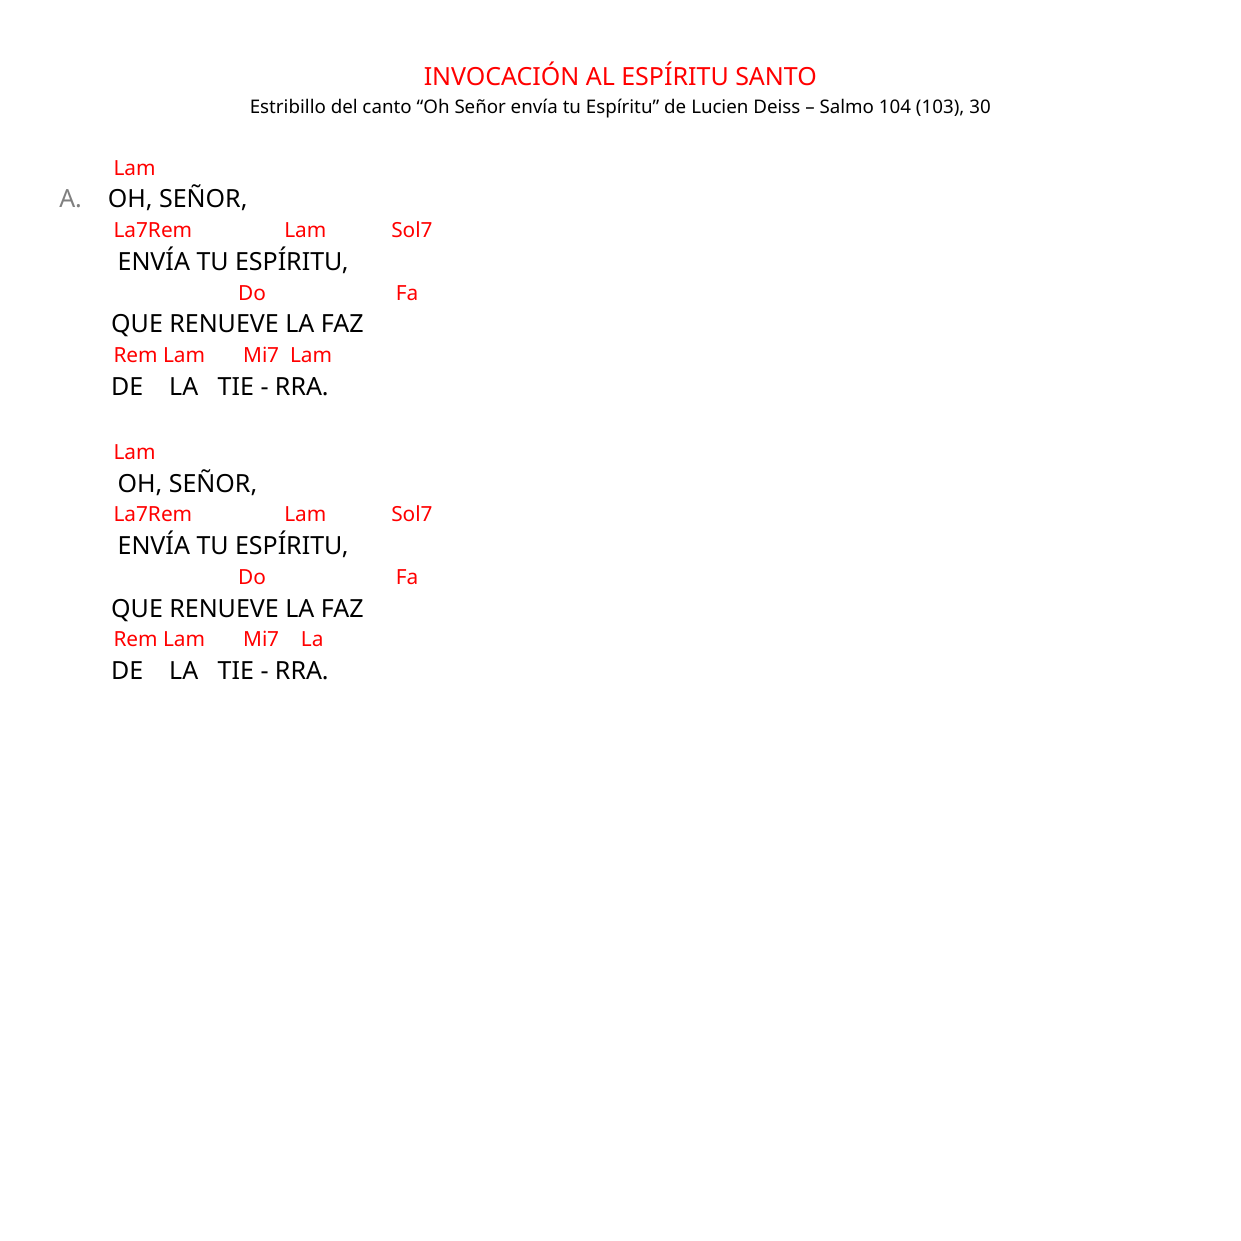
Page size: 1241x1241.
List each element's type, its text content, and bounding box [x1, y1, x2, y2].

text Lam [59, 153, 1181, 181]
text Rem Lam Mi7 Lam [59, 340, 1181, 369]
text INVOCACIÓN AL ESPÍRITU SANTO [59, 59, 1181, 93]
text OH, SEÑOR, [59, 465, 1181, 499]
text QUE RENUEVE LA FAZ [59, 306, 1181, 340]
text Do Fa [59, 562, 1181, 590]
text ENVÍA TU ESPÍRITU, [59, 528, 1181, 562]
text DE LA TIE - RRA. [59, 653, 1181, 687]
text DE LA TIE - RRA. [59, 369, 1181, 403]
text ENVÍA TU ESPÍRITU, [59, 244, 1181, 278]
text Do Fa [59, 278, 1181, 306]
text A. OH, SEÑOR, [59, 181, 1181, 215]
text Estribillo del canto “Oh Señor envía tu Espíritu” de Lucien Deiss – Salmo 104 (103), 30 [59, 93, 1181, 119]
text Lam [59, 437, 1181, 465]
text Rem Lam Mi7 La [59, 624, 1181, 653]
text La7Rem Lam Sol7 [59, 499, 1181, 528]
text QUE RENUEVE LA FAZ [59, 590, 1181, 624]
text La7Rem Lam Sol7 [59, 215, 1181, 244]
